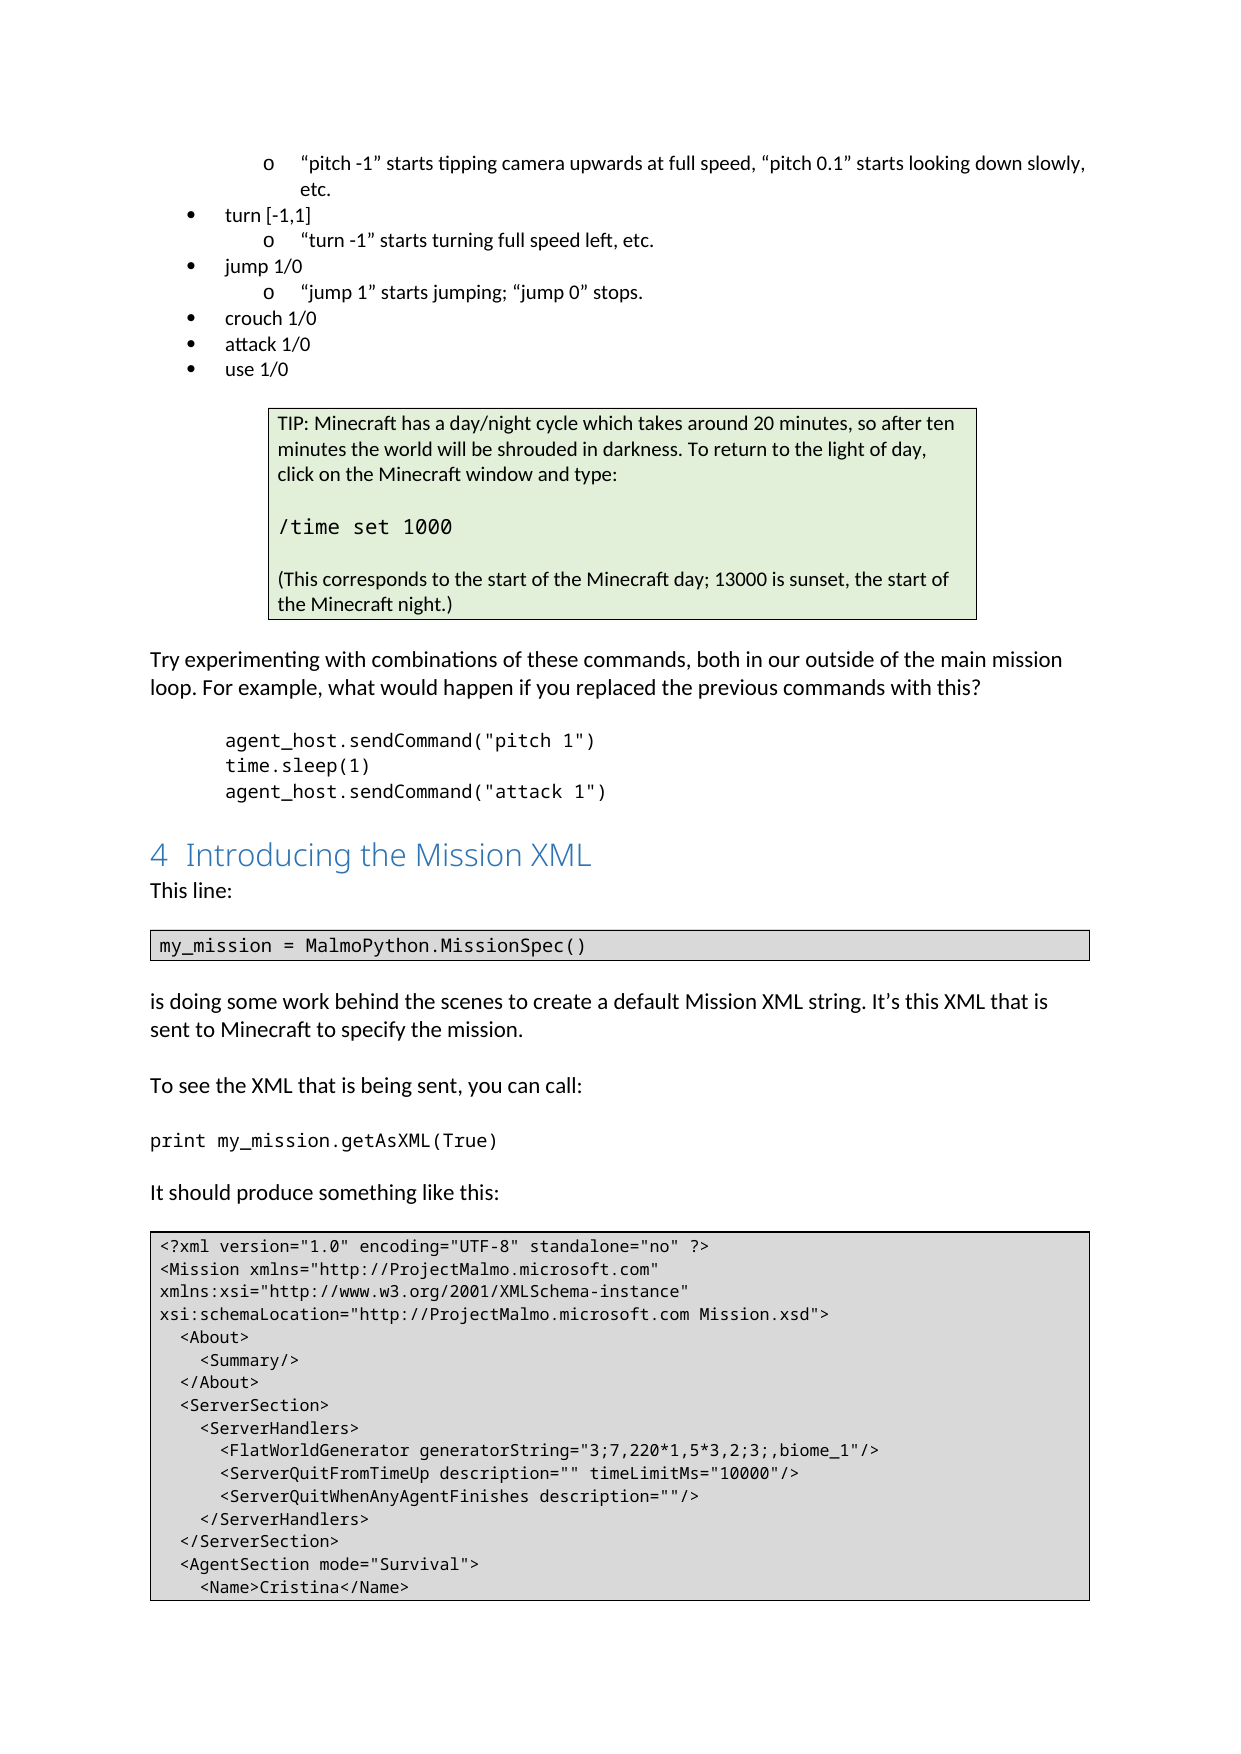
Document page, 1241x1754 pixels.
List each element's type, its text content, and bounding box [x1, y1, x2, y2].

list use 1/0 [187, 356, 1090, 382]
text <Mission xmlns="http://ProjectMalmo.microsoft.com" xmlns:xsi="http://www.w3.org/2001/XMLSchema-instance" xsi:schemaLocation="http://ProjectMalmo.microsoft.com Mission.xsd"> [151, 1254, 1089, 1322]
text my_mission = MalmoPython.MissionSpec() [151, 931, 1089, 960]
list turn [-1,1] [187, 202, 1090, 227]
text </About> [151, 1368, 1089, 1390]
text <ServerSection> [151, 1390, 1089, 1413]
list “pitch -1” starts tipping camera upwards at full speed, “pitch 0.1” starts looking down slowly, etc. [262, 150, 1090, 202]
list crouch 1/0 [187, 306, 1090, 331]
text agent_host.sendCommand("attack 1") [225, 778, 1090, 804]
text agent_host.sendCommand("pitch 1") [225, 727, 1090, 753]
text print my_mission.getAsXML(True) [150, 1127, 1090, 1152]
text TIP: Minecraft has a day/night cycle which takes around 20 minutes, so after ten minutes the world will be shrouded in darkness. To return to the light of day, click on the Minecraft window and type: [269, 409, 976, 484]
text (This corresponds to the start of the Minecraft day; 13000 is sunset, the start of the Minecraft night.) [269, 563, 976, 619]
text is doing some work behind the scenes to create a default Mission XML string. It’s this XML that is sent to Minecraft to specify the mission. [150, 987, 1090, 1043]
text <FlatWorldGenerator generatorString="3;7,220*1,5*3,2;3;,biome_1"/> [151, 1436, 1089, 1458]
text </ServerHandlers> [151, 1504, 1089, 1527]
text <AgentSection mode="Survival"> [151, 1549, 1089, 1572]
text /time set 1000 [269, 509, 976, 537]
text <ServerQuitFromTimeUp description="" timeLimitMs="10000"/> [151, 1458, 1089, 1481]
text <?xml version="1.0" encoding="UTF-8" standalone="no" ?> [151, 1233, 1089, 1254]
list attack 1/0 [187, 331, 1090, 356]
text Try experimenting with combinations of these commands, both in our outside of the main mission loop. For example, what would happen if you replaced the previous commands with this? [150, 646, 1090, 702]
list “jump 1” starts jumping; “jump 0” stops. [262, 279, 1090, 306]
text <About> [151, 1322, 1089, 1345]
text <ServerQuitWhenAnyAgentFinishes description=""/> [151, 1481, 1089, 1504]
text It should produce something like this: [150, 1178, 1090, 1206]
text <ServerHandlers> [151, 1413, 1089, 1436]
text To see the XML that is being sent, you can call: [150, 1071, 1090, 1099]
text </ServerSection> [151, 1527, 1089, 1549]
text <Name>Cristina</Name> [151, 1572, 1089, 1600]
text This line: [150, 876, 1090, 904]
text <Summary/> [151, 1345, 1089, 1368]
text time.sleep(1) [225, 753, 1090, 778]
subtitle Introducing the Mission XML [150, 833, 1090, 876]
list “turn -1” starts turning full speed left, etc. [262, 227, 1090, 254]
list jump 1/0 [187, 254, 1090, 279]
